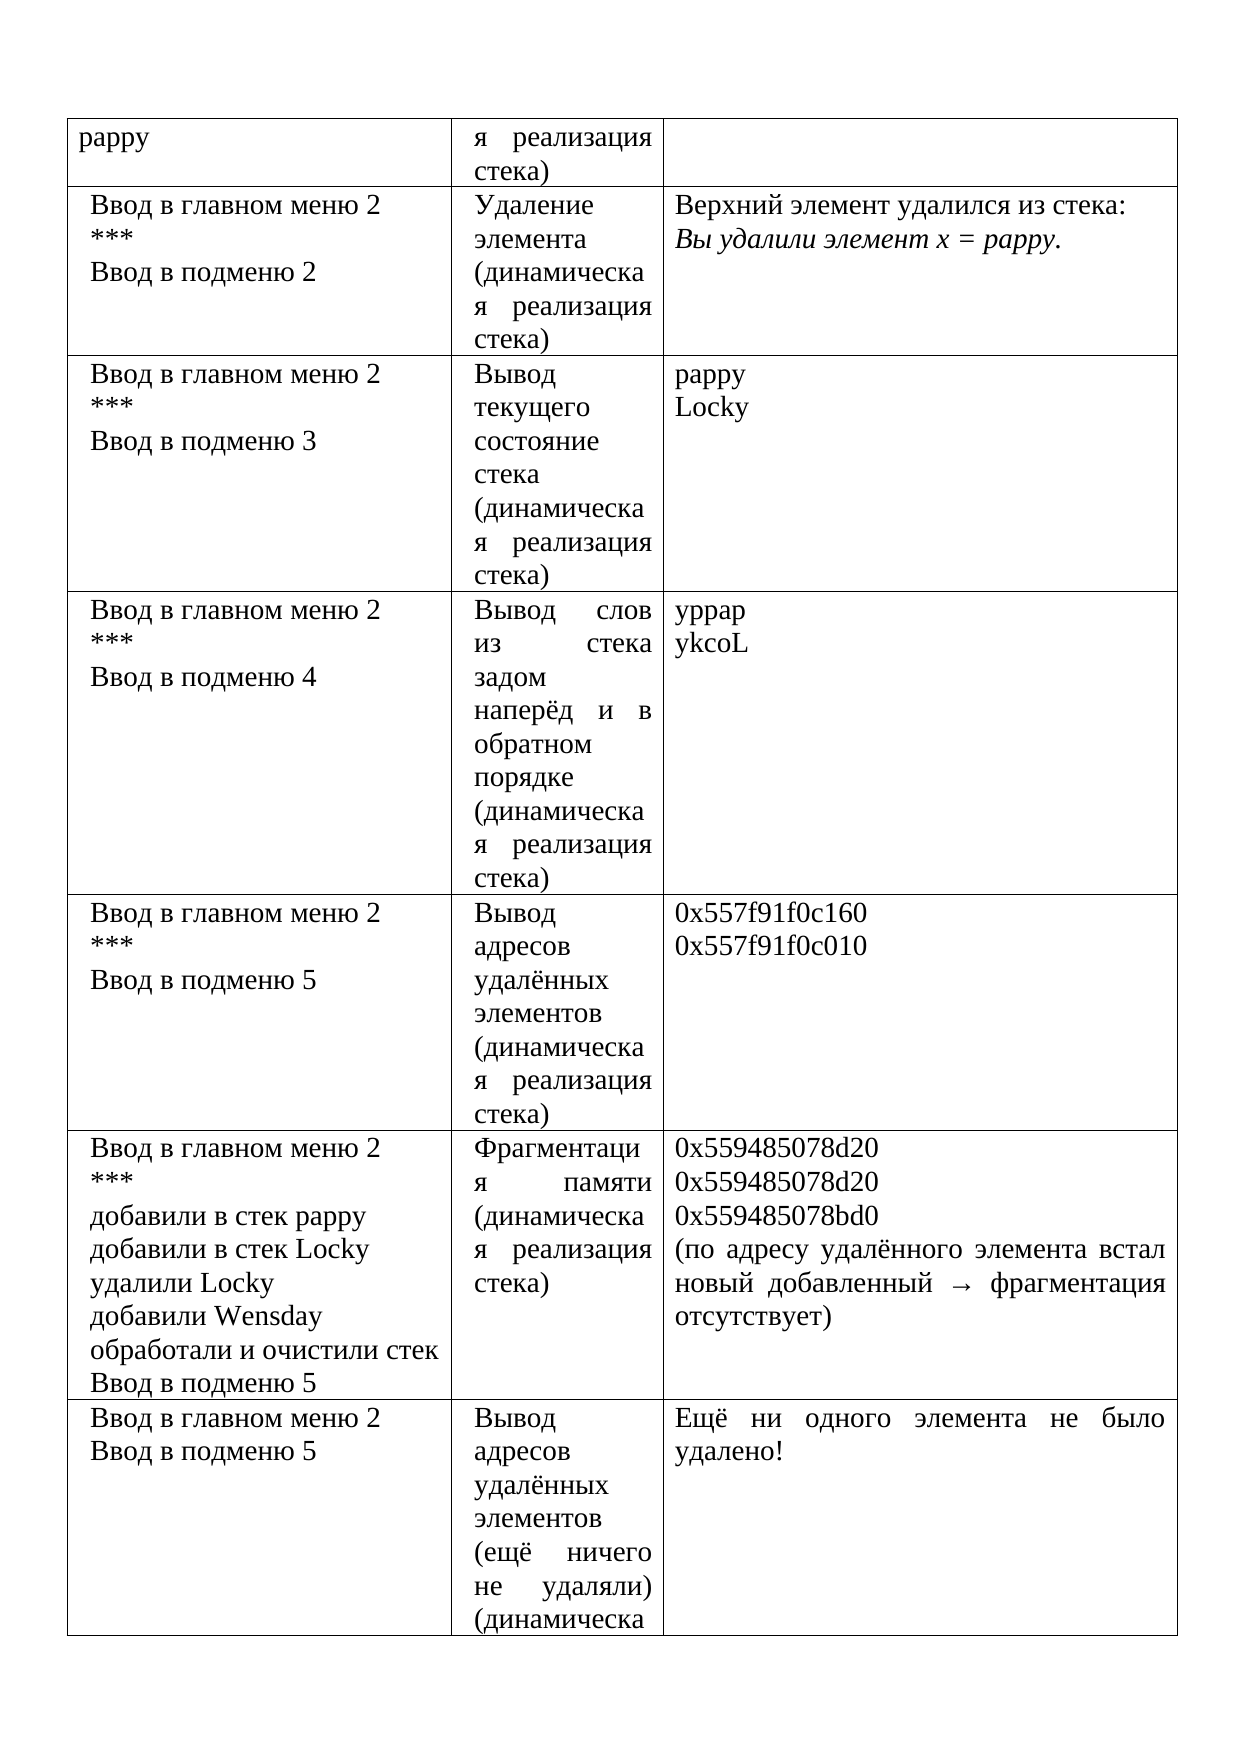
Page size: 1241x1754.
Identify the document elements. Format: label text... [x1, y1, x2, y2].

table_cell Ещё ни одного элемента не было удалено! [664, 1400, 1177, 1635]
table_cell Верхний элемент удалился из стека: Вы удалили элемент х = pappy. [664, 187, 1177, 355]
table_cell Ввод в главном меню 2 *** Ввод в подменю 2 [68, 187, 451, 355]
table_cell Вывод адресов удалённых элементов (ещё ничего не удаляли) (динамическа [452, 1400, 663, 1635]
table_cell Ввод в главном меню 2 Ввод в подменю 5 [68, 1400, 451, 1635]
table_cell 0x557f91f0c160 0x557f91f0c010 [664, 895, 1177, 1129]
table_cell pappy Locky [664, 356, 1177, 591]
table_cell Ввод в главном меню 2 *** Ввод в подменю 5 [68, 895, 451, 1129]
table_cell pappy [68, 119, 451, 186]
table_cell yppap ykcoL [664, 592, 1177, 894]
table_cell Удаление элемента (динамическая реализация стека) [452, 187, 663, 355]
table_cell Ввод в главном меню 2 *** Ввод в подменю 3 [68, 356, 451, 591]
table_cell Ввод в главном меню 2 *** Ввод в подменю 4 [68, 592, 451, 894]
table_cell [664, 119, 1177, 186]
table_cell Фрагментация памяти (динамическая реализация стека) [452, 1131, 663, 1399]
table_cell Ввод в главном меню 2 *** добавили в стек pappy добавили в стек Locky удалили Locky добавили Wensday обработали и очистили стек Ввод в подменю 5 [68, 1131, 451, 1399]
table_cell Вывод текущего состояние стека (динамическая реализация стека) [452, 356, 663, 591]
table_cell я реализация стека) [452, 119, 663, 186]
table_cell Вывод адресов удалённых элементов (динамическая реализация стека) [452, 895, 663, 1129]
table_cell 0x559485078d20 0x559485078d20 0x559485078bd0 (по адресу удалённого элемента встал новый добавленный → фрагментация отсутствует) [664, 1131, 1177, 1399]
table_cell Вывод слов из стека задом наперёд и в обратном порядке (динамическая реализация стека) [452, 592, 663, 894]
